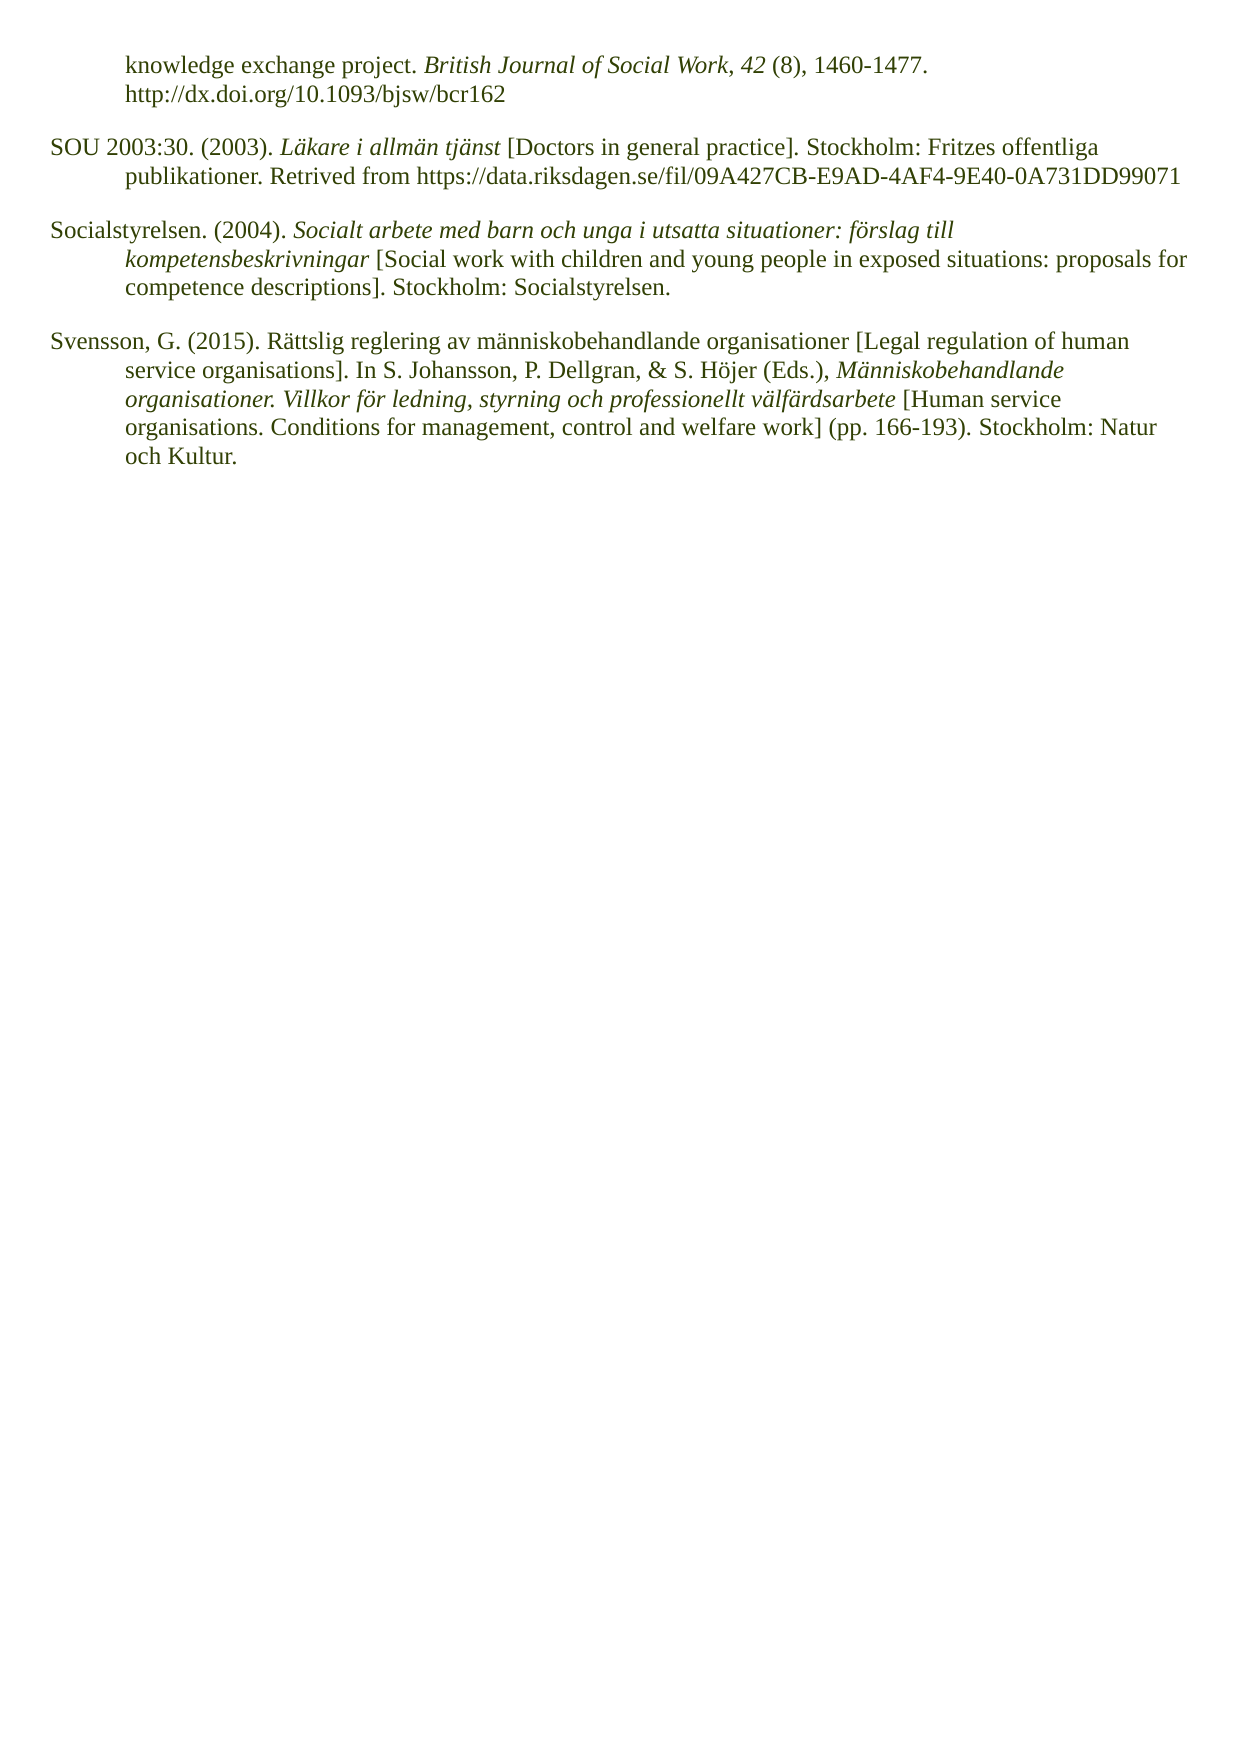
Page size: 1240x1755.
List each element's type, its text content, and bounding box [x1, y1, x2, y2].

list SOU 2003:30. (2003). Läkare i allmän tjänst [Doctors in general practice]. Stockholm: Fritzes offentliga publikationer. Retrived from https://data.riksdagen.se/fil/09A427CB-E9AD-4AF4-9E40-0A731DD99071 [50, 132, 1189, 190]
list Socialstyrelsen. (2004). Socialt arbete med barn och unga i utsatta situationer: förslag till kompetensbeskrivningar [Social work with children and young people in exposed situations: proposals for competence descriptions]. Stockholm: Socialstyrelsen. [50, 215, 1189, 301]
list knowledge exchange project. British Journal of Social Work, 42 (8), 1460-1477. http://dx.doi.org/10.1093/bjsw/bcr162 [50, 50, 1189, 107]
list Svensson, G. (2015). Rättslig reglering av människobehandlande organisationer [Legal regulation of human service organisations]. In S. Johansson, P. Dellgran, & S. Höjer (Eds.), Människobehandlande organisationer. Villkor för ledning, styrning och professionellt välfärdsarbete [Human service organisations. Conditions for management, control and welfare work] (pp. 166-193). Stockholm: Natur och Kultur. [50, 326, 1189, 470]
